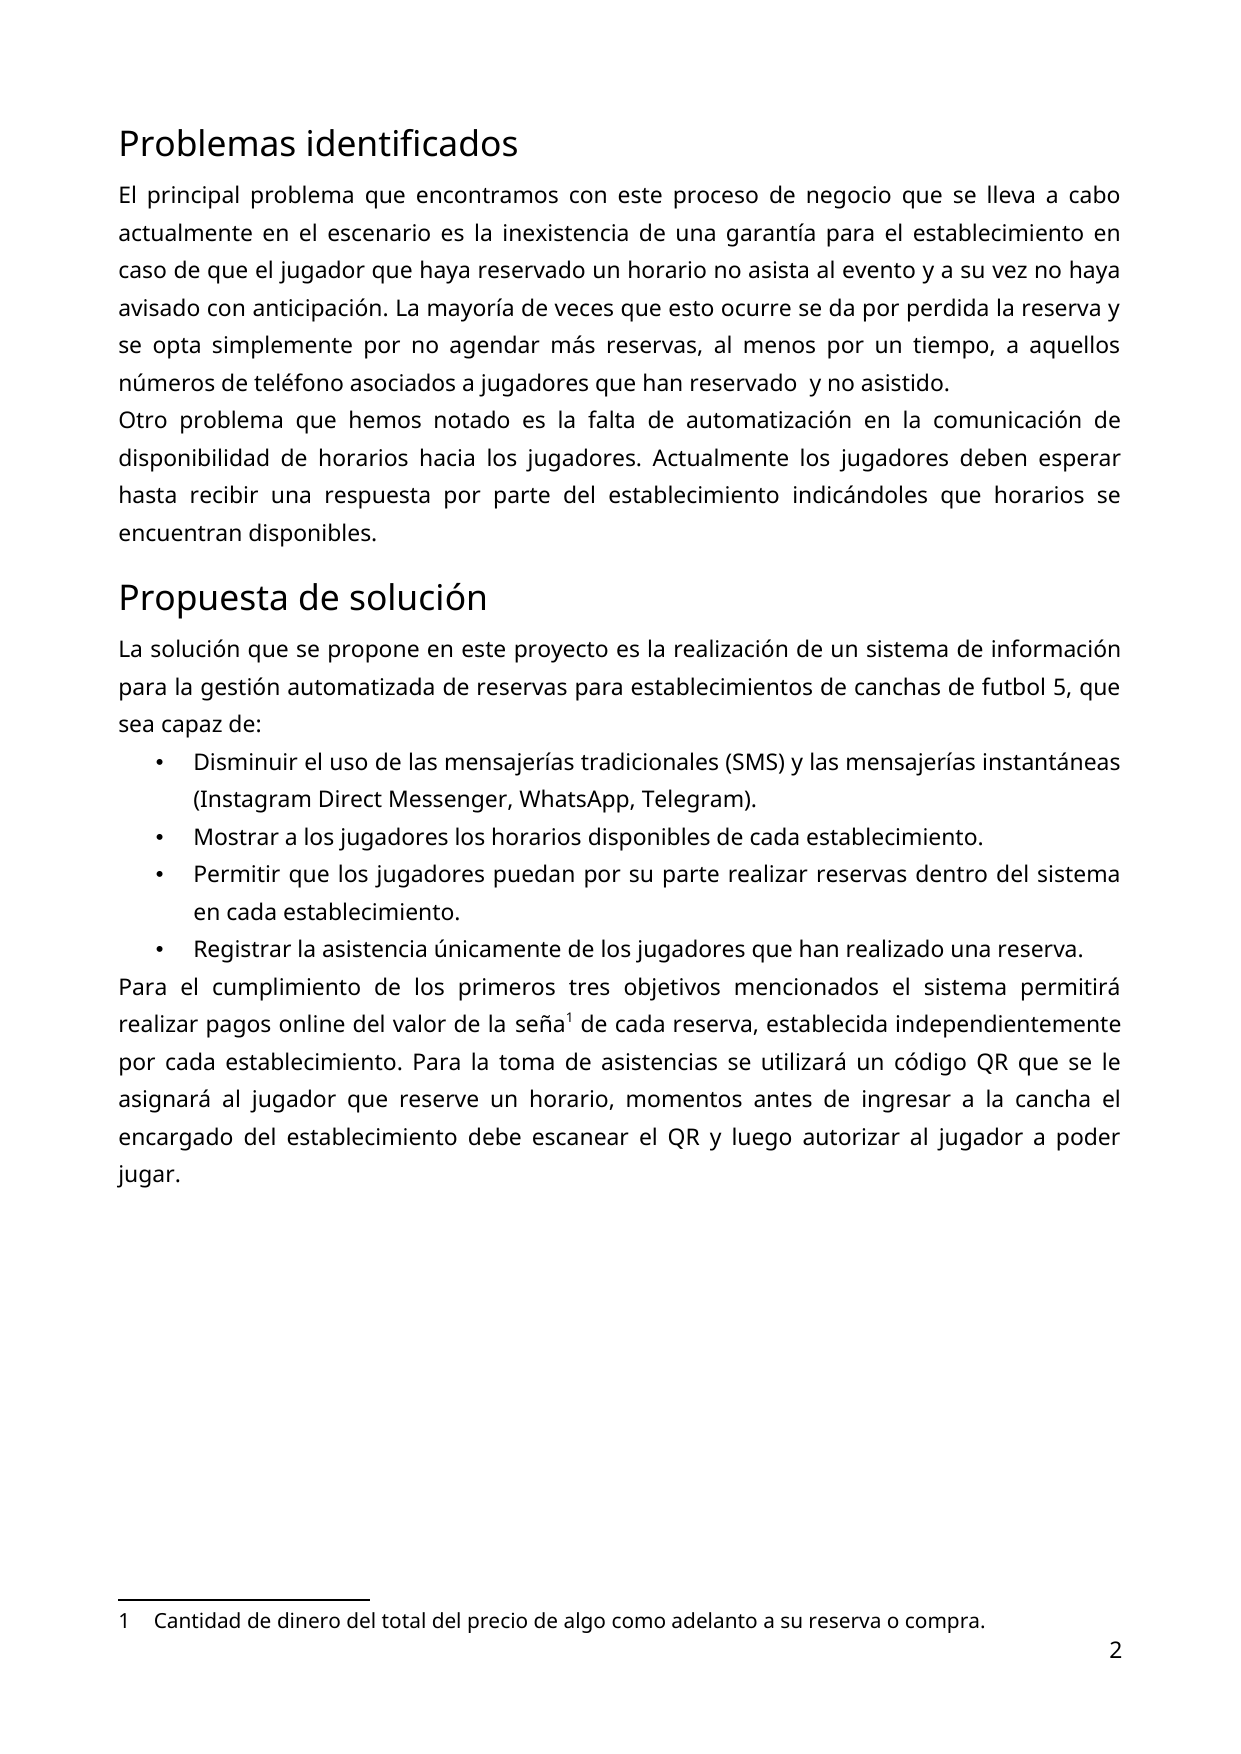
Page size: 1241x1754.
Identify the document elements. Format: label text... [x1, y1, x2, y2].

text La solución que se propone en este proyecto es la realización de un sistema de información para la gestión automatizada de reservas para establecimientos de canchas de futbol 5, que sea capaz de: [118, 633, 1122, 740]
subtitle Problemas identificados [118, 118, 1122, 166]
list Permitir que los jugadores puedan por su parte realizar reservas dentro del sistema en cada establecimiento. [156, 858, 1122, 927]
text El principal problema que encontramos con este proceso de negocio que se lleva a cabo actualmente en el escenario es la inexistencia de una garantía para el establecimiento en caso de que el jugador que haya reservado un horario no asista al evento y a su vez no haya avisado con anticipación. La mayoría de veces que esto ocurre se da por perdida la reserva y se opta simplemente por no agendar más reservas, al menos por un tiempo, a aquellos números de teléfono asociados a jugadores que han reservado y no asistido. [118, 179, 1122, 398]
subtitle Propuesta de solución [118, 572, 1122, 620]
list Registrar la asistencia únicamente de los jugadores que han realizado una reserva. [156, 933, 1122, 965]
text Cantidad de dinero del total del precio de algo como adelanto a su reserva o compra. [118, 1606, 1122, 1634]
list Disminuir el uso de las mensajerías tradicionales (SMS) y las mensajerías instantáneas (Instagram Direct Messenger, WhatsApp, Telegram). [156, 746, 1122, 815]
list Mostrar a los jugadores los horarios disponibles de cada establecimiento. [156, 821, 1122, 852]
text Para el cumplimiento de los primeros tres objetivos mencionados el sistema permitirá realizar pagos online del valor de la seña de cada reserva, establecida independientemente por cada establecimiento. Para la toma de asistencias se utilizará un código QR que se le asignará al jugador que reserve un horario, momentos antes de ingresar a la cancha el encargado del establecimiento debe escanear el QR y luego autorizar al jugador a poder jugar. [118, 971, 1122, 1190]
text Otro problema que hemos notado es la falta de automatización en la comunicación de disponibilidad de horarios hacia los jugadores. Actualmente los jugadores deben esperar hasta recibir una respuesta por parte del establecimiento indicándoles que horarios se encuentran disponibles. [118, 404, 1122, 548]
